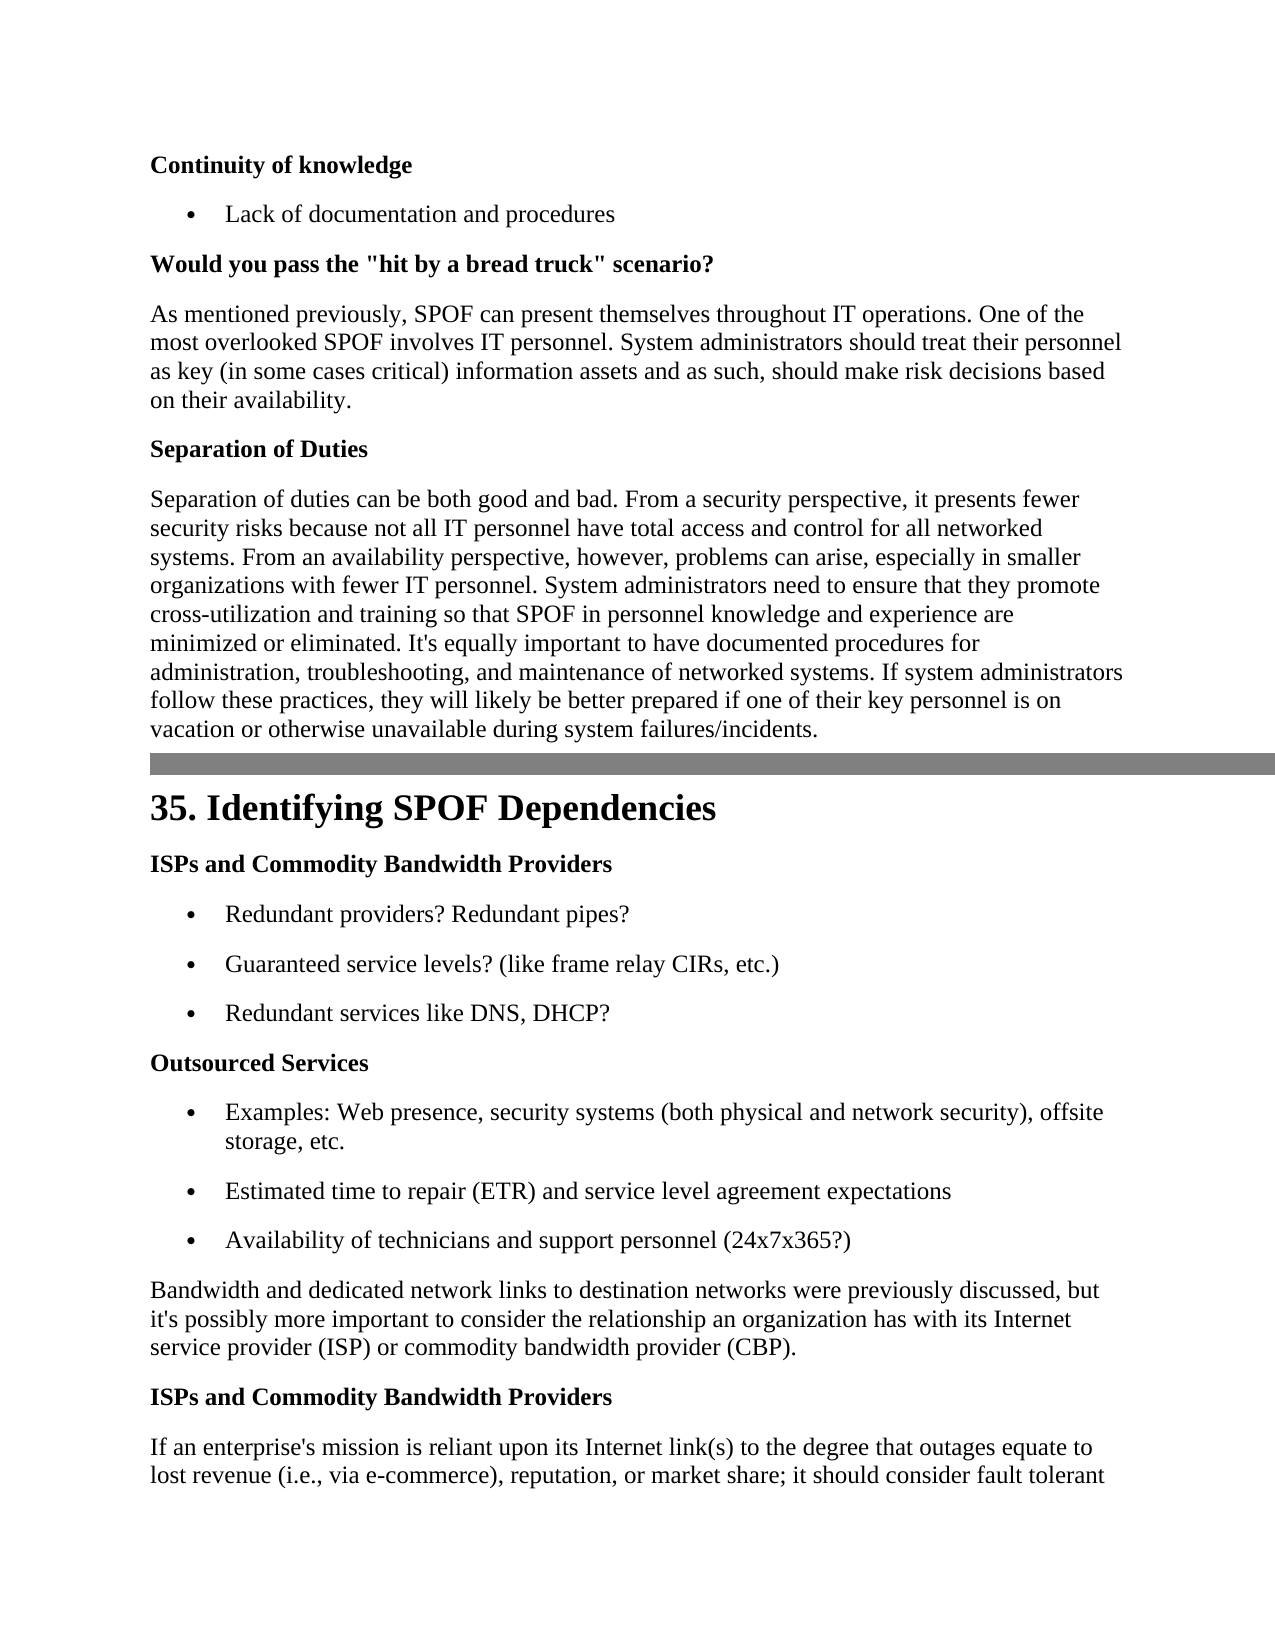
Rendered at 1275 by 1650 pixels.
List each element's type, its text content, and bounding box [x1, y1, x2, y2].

text ISPs and Commodity Bandwidth Providers [150, 1382, 1125, 1411]
list Availability of technicians and support personnel (24x7x365?) [187, 1225, 1125, 1254]
text Bandwidth and dedicated network links to destination networks were previously discussed, but it's possibly more important to consider the relationship an organization has with its Internet service provider (ISP) or commodity bandwidth provider (CBP). [150, 1275, 1125, 1361]
text Outsourced Services [150, 1048, 1125, 1077]
text If an enterprise's mission is reliant upon its Internet link(s) to the degree that outages equate to lost revenue (i.e., via e-commerce), reputation, or market share; it should consider fault tolerant [150, 1432, 1125, 1489]
text ISPs and Commodity Bandwidth Providers [150, 849, 1125, 878]
text Separation of Duties [150, 434, 1125, 463]
list Examples: Web presence, security systems (both physical and network security), offsite storage, etc. [187, 1097, 1125, 1155]
list Lack of documentation and procedures [187, 199, 1125, 228]
text As mentioned previously, SPOF can present themselves throughout IT operations. One of the most overlooked SPOF involves IT personnel. System administrators should treat their personnel as key (in some cases critical) information assets and as such, should make risk decisions based on their availability. [150, 299, 1125, 414]
list Guaranteed service levels? (like frame relay CIRs, etc.) [187, 949, 1125, 977]
list Redundant providers? Redundant pipes? [187, 899, 1125, 928]
text Separation of duties can be both good and bad. From a security perspective, it presents fewer security risks because not all IT personnel have total access and control for all networked systems. From an availability perspective, however, problems can arise, especially in smaller organizations with fewer IT personnel. System administrators need to ensure that they promote cross-utilization and training so that SPOF in personnel knowledge and experience are minimized or eliminated. It's equally important to have documented procedures for administration, troubleshooting, and maintenance of networked systems. If system administrators follow these practices, they will likely be better prepared if one of their key personnel is on vacation or otherwise unavailable during system failures/incidents. [150, 484, 1125, 743]
list Redundant services like DNS, DHCP? [187, 998, 1125, 1027]
text Would you pass the "hit by a bread truck" scenario? [150, 249, 1125, 278]
subtitle 35. Identifying SPOF Dependencies [150, 786, 1125, 829]
text Continuity of knowledge [150, 150, 1125, 179]
list Estimated time to repair (ETR) and service level agreement expectations [187, 1176, 1125, 1204]
